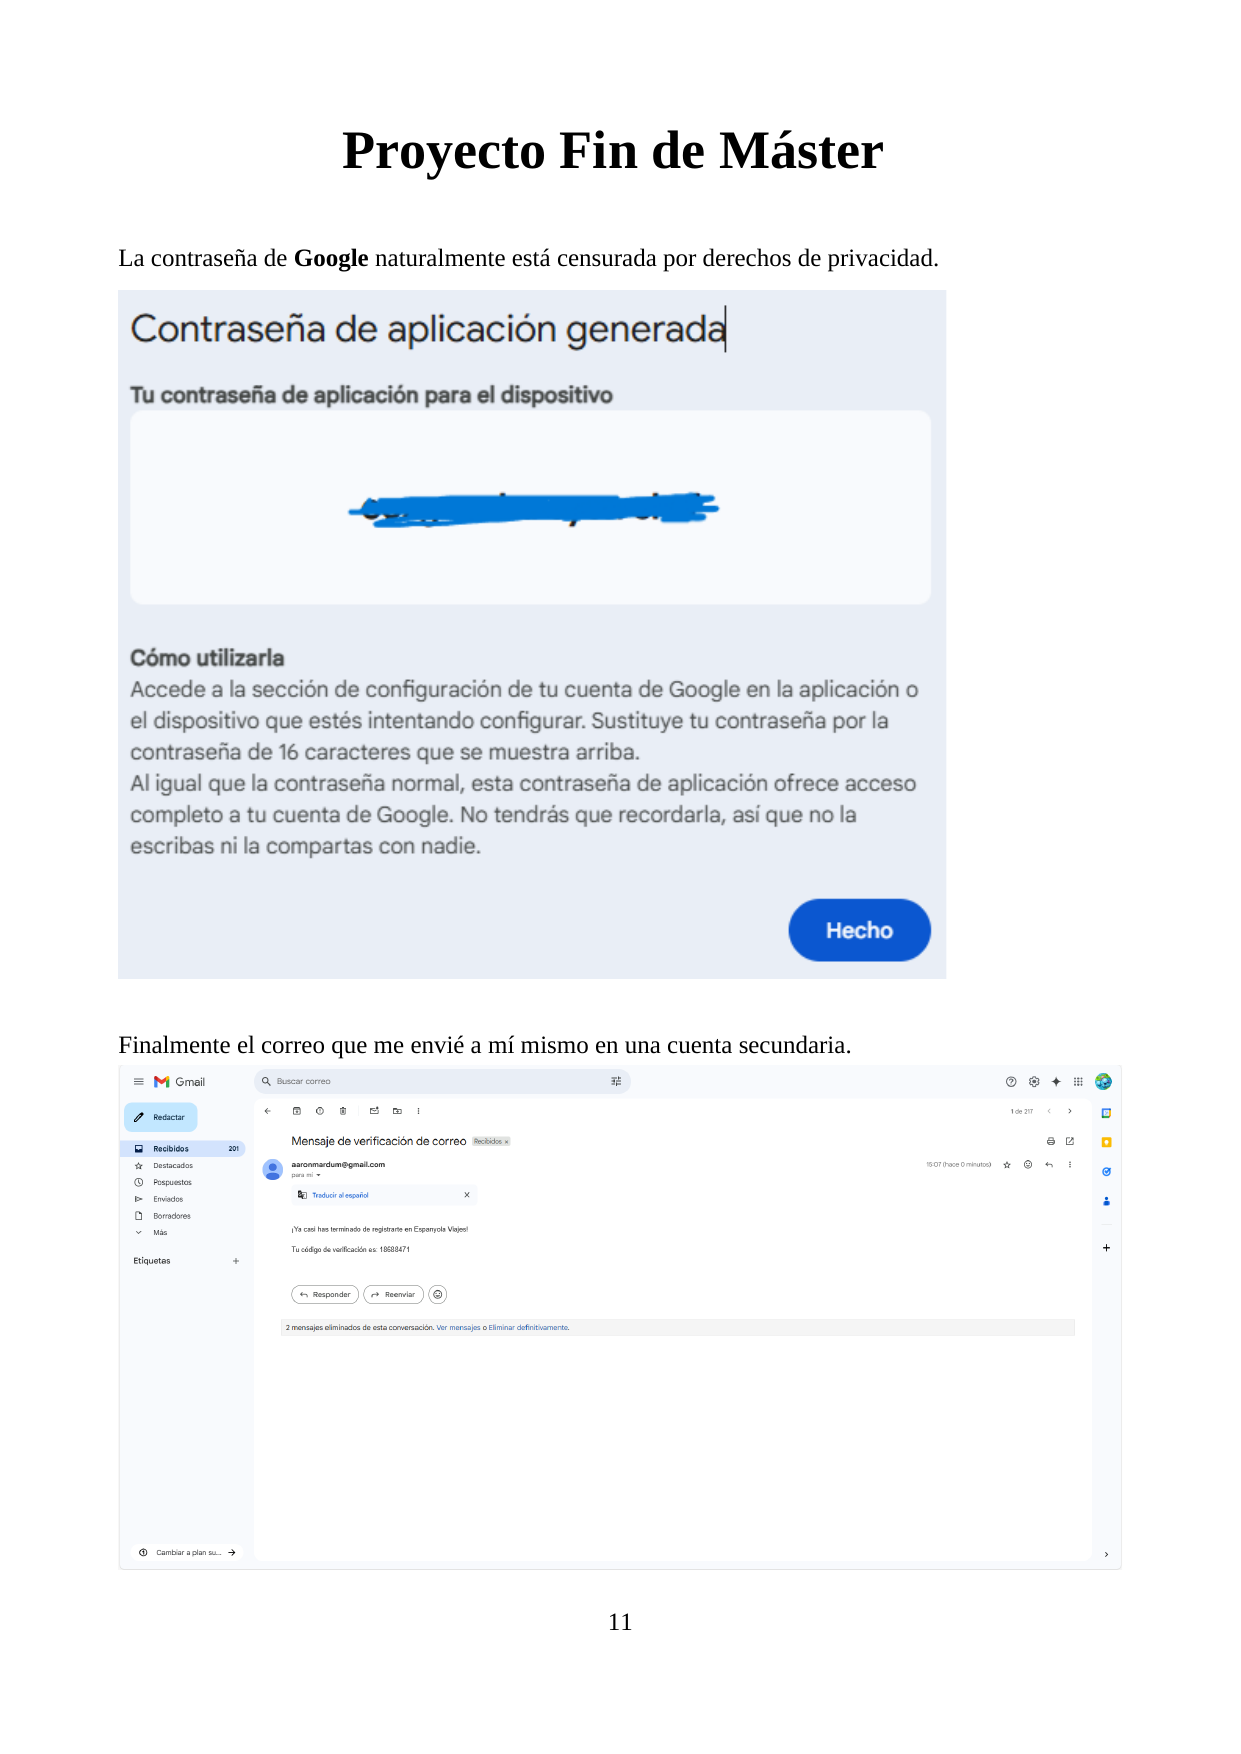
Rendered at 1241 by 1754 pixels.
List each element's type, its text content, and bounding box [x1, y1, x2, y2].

text La contraseña de Google naturalmente está censurada por derechos de privacidad. [118, 210, 1122, 272]
picture [118, 1065, 1123, 1570]
picture [118, 290, 947, 979]
text Finalmente el correo que me envié a mí mismo en una cuenta secundaria. [118, 1030, 1122, 1059]
